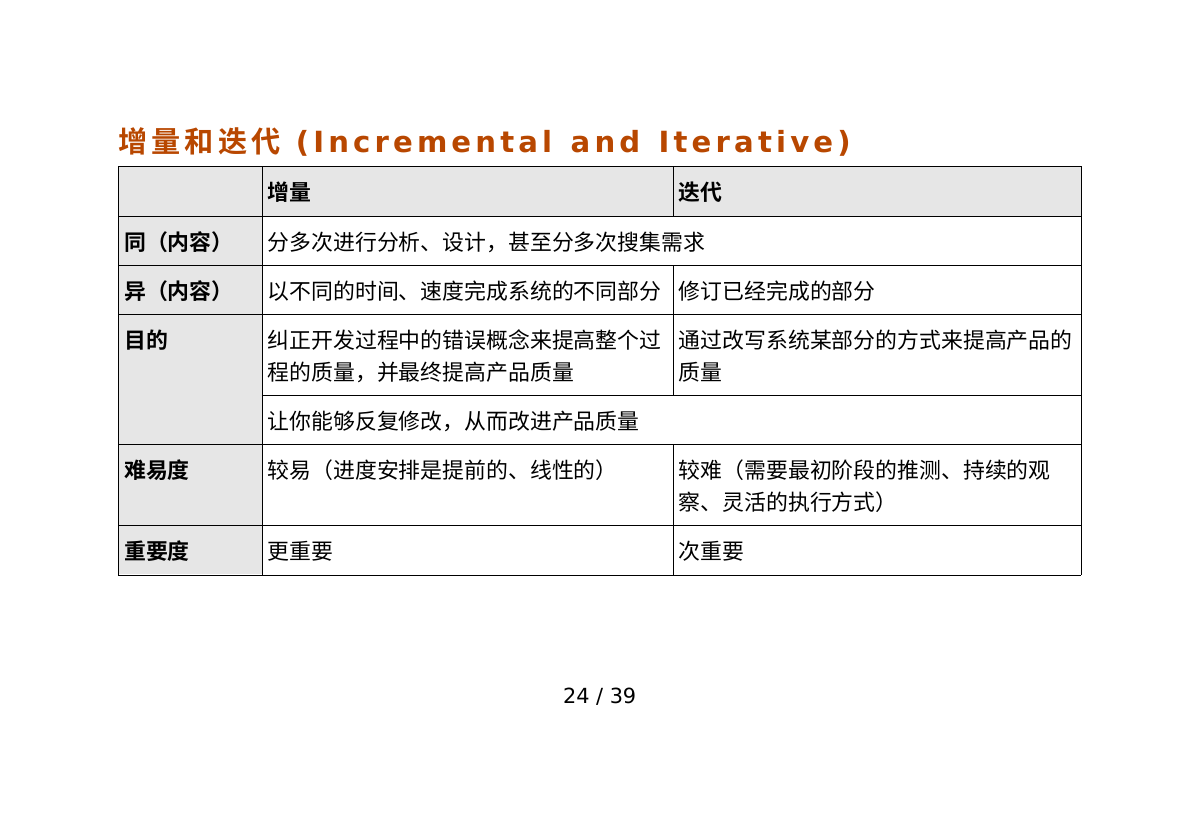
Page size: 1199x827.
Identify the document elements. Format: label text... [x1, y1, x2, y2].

table_cell 次重要 [674, 526, 1081, 574]
table_cell 以不同的时间、速度完成系统的不同部分 [263, 266, 673, 314]
table_header 迭代 [674, 167, 1081, 216]
table_cell 同（内容） [119, 217, 262, 265]
table_cell 较难（需要最初阶段的推测、持续的观察、灵活的执行方式） [674, 445, 1081, 525]
table_cell 通过改写系统某部分的方式来提高产品的质量 [674, 315, 1081, 395]
table_cell 让你能够反复修改，从而改进产品质量 [263, 396, 1081, 444]
table_cell 分多次进行分析、设计，甚至分多次搜集需求 [263, 217, 1081, 265]
table_cell 修订已经完成的部分 [674, 266, 1081, 314]
table_cell 目的 [119, 315, 262, 444]
table_cell 重要度 [119, 526, 262, 574]
table_header [119, 167, 262, 216]
table_cell 纠正开发过程中的错误概念来提高整个过程的质量，并最终提高产品质量 [263, 315, 673, 395]
table_cell 难易度 [119, 445, 262, 525]
title 增量和迭代 (Incremental and Iterative) [118, 118, 1081, 160]
table_cell 较易（进度安排是提前的、线性的） [263, 445, 673, 525]
table_header 增量 [263, 167, 673, 216]
table_cell 更重要 [263, 526, 673, 574]
table_cell 异（内容） [119, 266, 262, 314]
